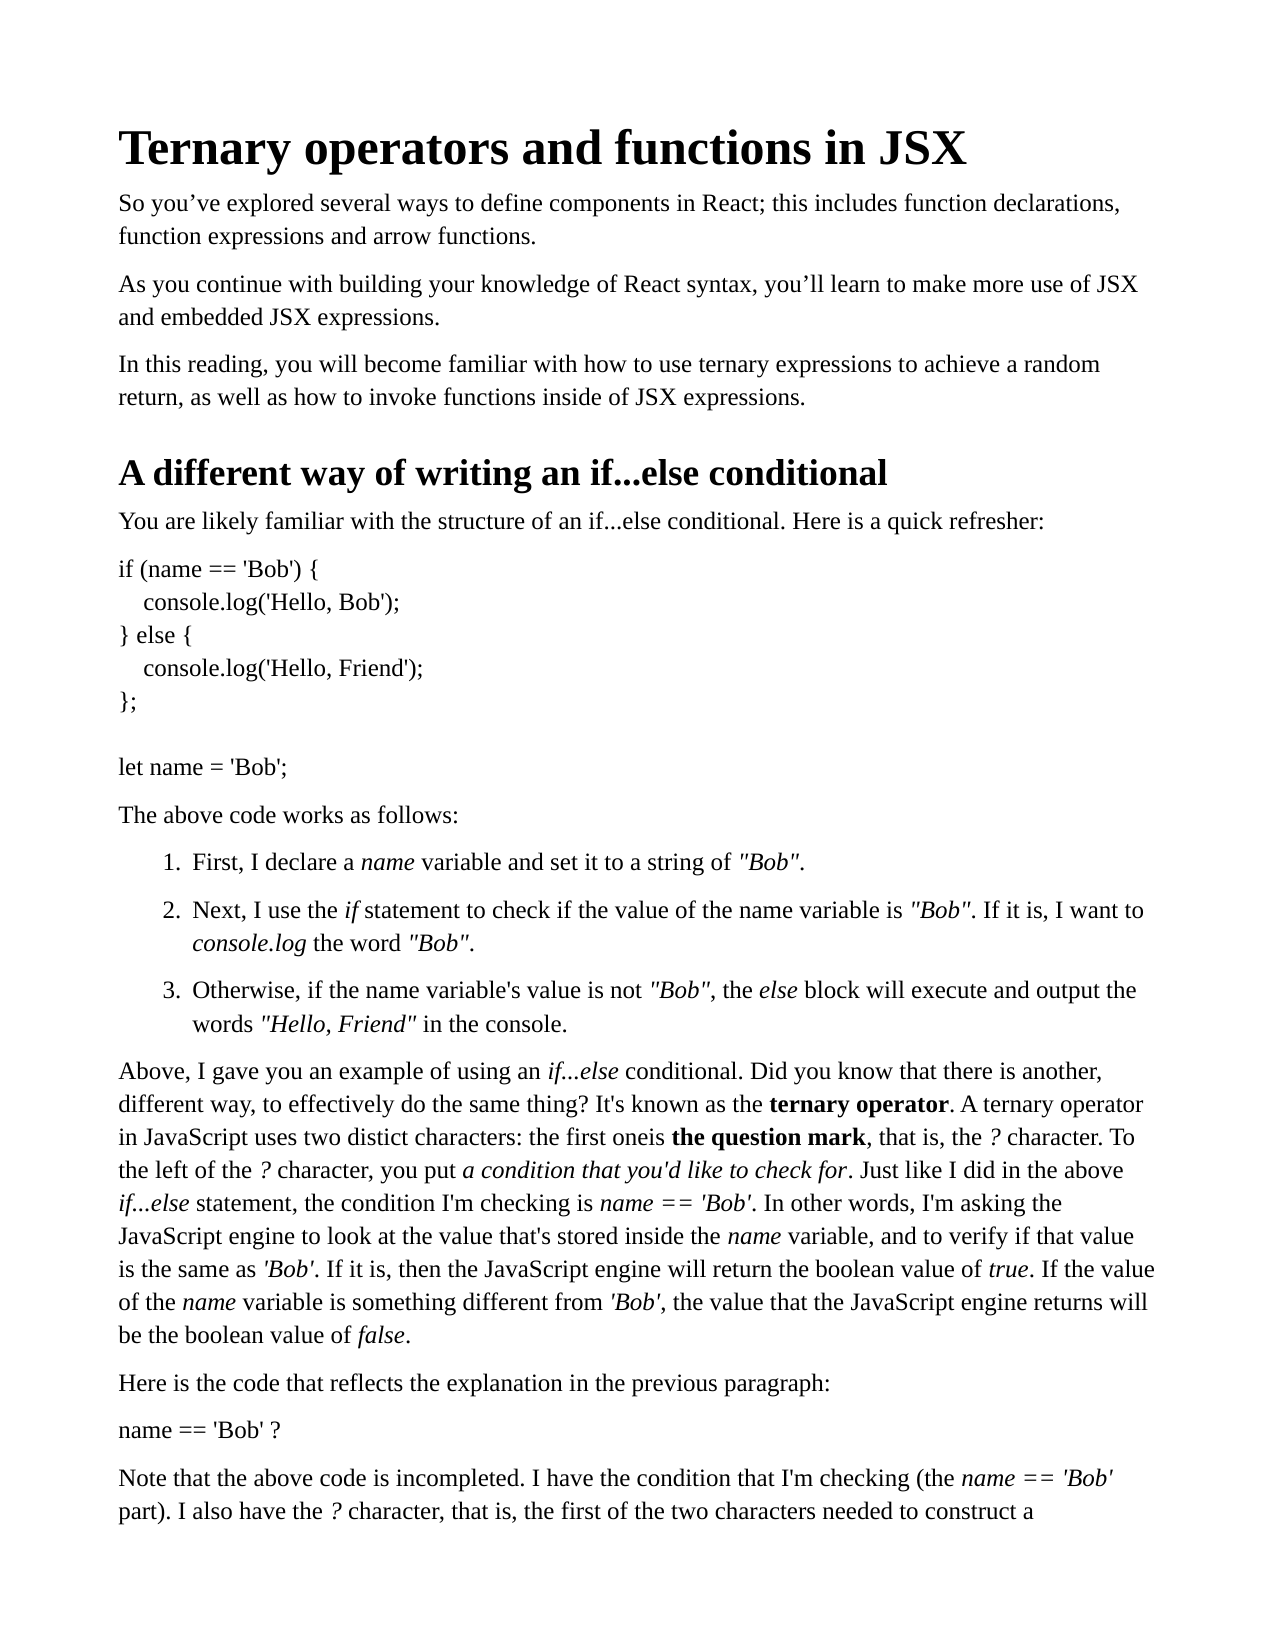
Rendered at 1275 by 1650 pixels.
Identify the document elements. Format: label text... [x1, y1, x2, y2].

text }; [118, 686, 1157, 715]
text Note that the above code is incompleted. I have the condition that I'm checking (the name == 'Bob' part). I also have the ? character, that is, the first of the two characters needed to construct a [118, 1463, 1157, 1525]
text console.log('Hello, Friend'); [118, 653, 1157, 682]
text The above code works as follows: [118, 800, 1157, 828]
text You are likely familiar with the structure of an if...else conditional. Here is a quick refresher: [118, 506, 1157, 535]
text As you continue with building your knowledge of React syntax, you’ll learn to make more use of JSX and embedded JSX expressions. [118, 269, 1157, 331]
text So you’ve explored several ways to define components in React; this includes function declarations, function expressions and arrow functions. [118, 188, 1157, 250]
list Otherwise, if the name variable's value is not "Bob", the else block will execute and output the words "Hello, Friend" in the console. [162, 976, 1157, 1037]
text Above, I gave you an example of using an if...else conditional. Did you know that there is another, different way, to effectively do the same thing? It's known as the ternary operator. A ternary operator in JavaScript uses two distict characters: the first oneis the question mark, that is, the ? character. To the left of the ? character, you put a condition that you'd like to check for. Just like I did in the above if...else statement, the condition I'm checking is name == 'Bob'. In other words, I'm asking the JavaScript engine to look at the value that's stored inside the name variable, and to verify if that value is the same as 'Bob'. If it is, then the JavaScript engine will return the boolean value of true. If the value of the name variable is something different from 'Bob', the value that the JavaScript engine returns will be the boolean value of false. [118, 1056, 1157, 1349]
text if (name == 'Bob') { [118, 554, 1157, 583]
text let name = 'Bob'; [118, 752, 1157, 781]
text In this reading, you will become familiar with how to use ternary expressions to achieve a random return, as well as how to invoke functions inside of JSX expressions. [118, 349, 1157, 411]
text Here is the code that reflects the explanation in the previous paragraph: [118, 1368, 1157, 1397]
list Next, I use the if statement to check if the value of the name variable is "Bob". If it is, I want to console.log the word "Bob". [162, 895, 1157, 957]
subtitle Ternary operators and functions in JSX [118, 118, 1157, 176]
subtitle A different way of writing an if...else conditional [118, 451, 1157, 494]
text console.log('Hello, Bob'); [118, 587, 1157, 616]
list First, I declare a name variable and set it to a string of "Bob". [162, 847, 1157, 876]
text name == 'Bob' ? [118, 1416, 1157, 1444]
text } else { [118, 620, 1157, 649]
